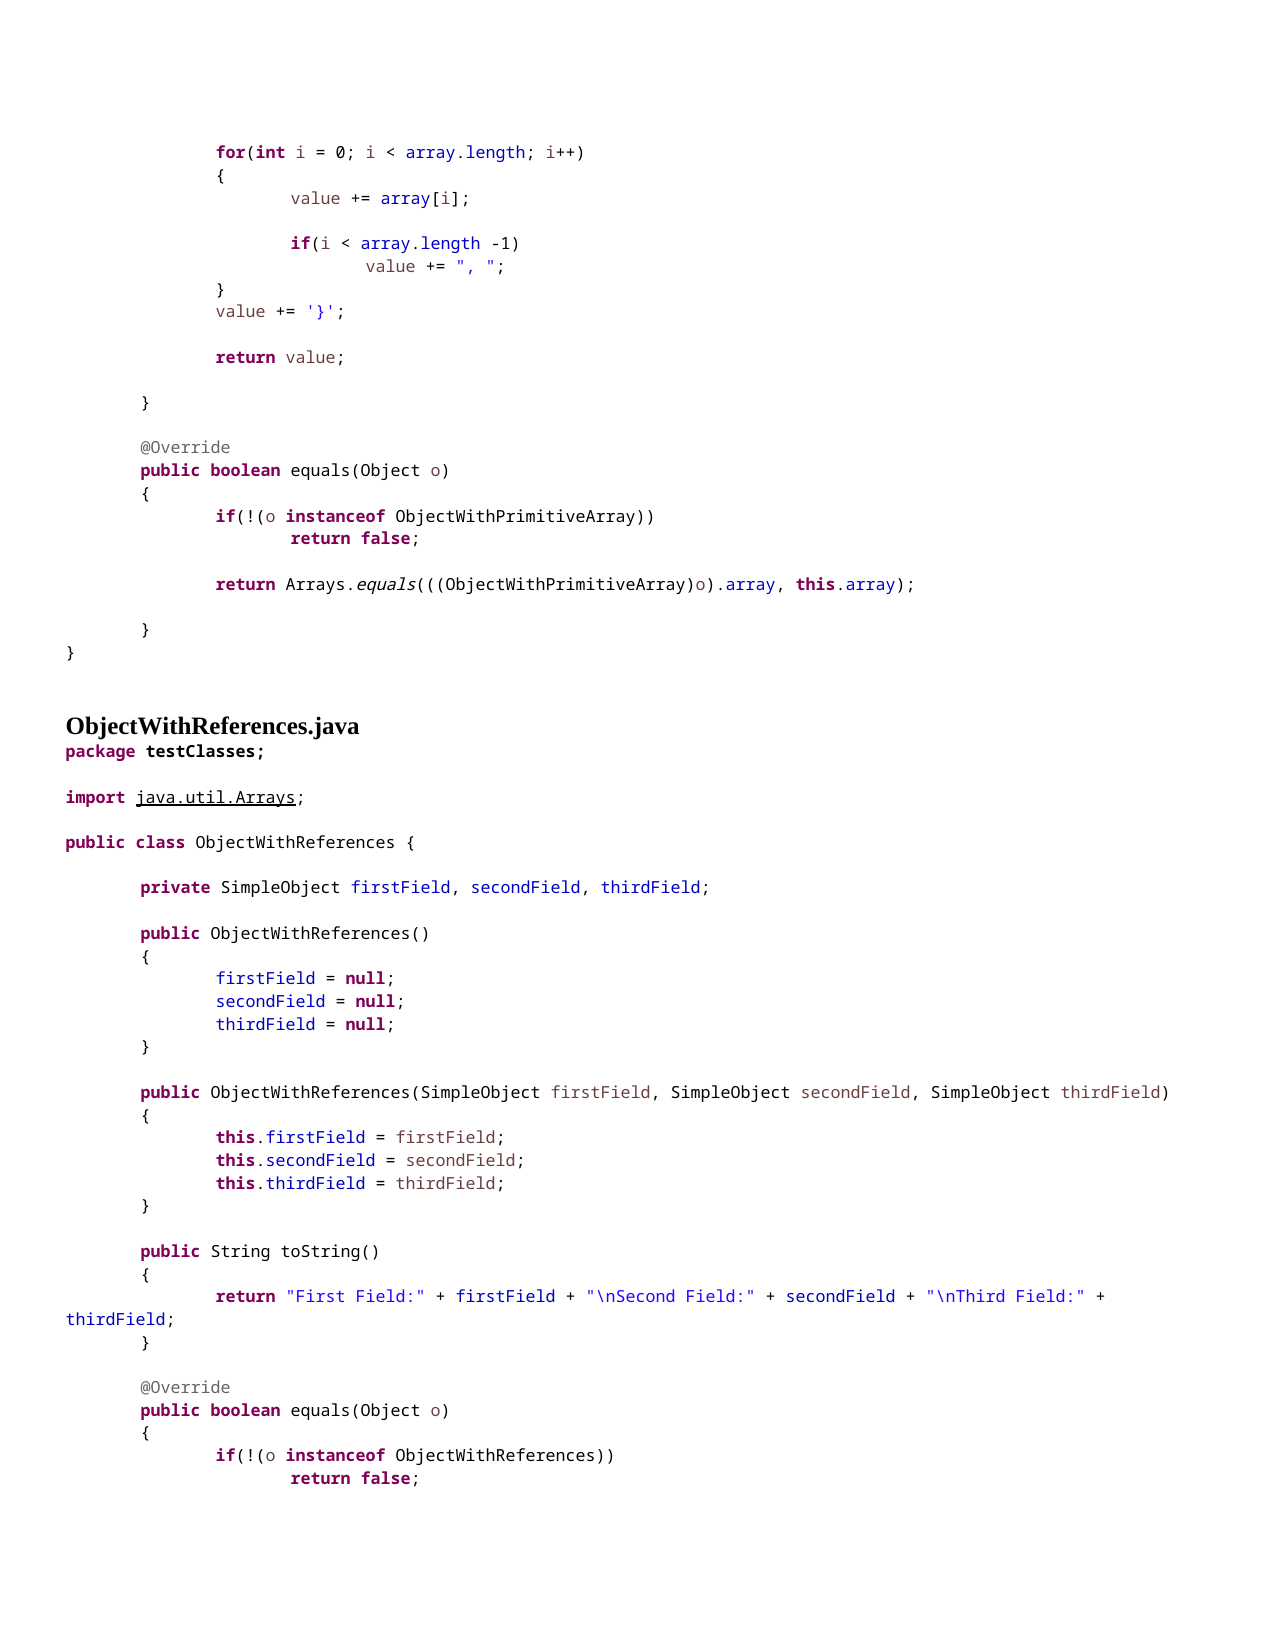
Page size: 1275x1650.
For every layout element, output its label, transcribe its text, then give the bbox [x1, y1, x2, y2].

text { [65, 1103, 1209, 1126]
text this.firstField = firstField; [65, 1126, 1209, 1148]
text } [65, 1330, 1209, 1353]
text if(!(o instanceof ObjectWithPrimitiveArray)) [65, 504, 1209, 527]
text for(int i = 0; i < array.length; i++) [65, 141, 1209, 163]
text this.thirdField = thirdField; [65, 1171, 1209, 1194]
text return false; [65, 527, 1209, 549]
text return value; [65, 345, 1209, 368]
text if(i < array.length -1) [65, 232, 1209, 254]
text public ObjectWithReferences() [65, 921, 1209, 944]
text ObjectWithReferences.java [65, 711, 1209, 740]
text @Override [65, 1376, 1209, 1398]
text return false; [65, 1466, 1209, 1489]
text package testClasses; [65, 740, 1209, 762]
text import java.util.Arrays; [65, 785, 1209, 808]
text secondField = null; [65, 989, 1209, 1012]
text } [65, 1194, 1209, 1217]
text public String toString() [65, 1239, 1209, 1262]
text value += '}'; [65, 300, 1209, 322]
text } [65, 640, 1209, 663]
text if(!(o instanceof ObjectWithReferences)) [65, 1444, 1209, 1466]
text thirdField = null; [65, 1012, 1209, 1035]
text this.secondField = secondField; [65, 1148, 1209, 1171]
text { [65, 163, 1209, 186]
text } [65, 391, 1209, 413]
text } [65, 277, 1209, 300]
text { [65, 1421, 1209, 1444]
text public boolean equals(Object o) [65, 1398, 1209, 1421]
text } [65, 618, 1209, 640]
text @Override [65, 436, 1209, 459]
text public class ObjectWithReferences { [65, 831, 1209, 853]
text return Arrays.equals(((ObjectWithPrimitiveArray)o).array, this.array); [65, 572, 1209, 595]
text public boolean equals(Object o) [65, 459, 1209, 481]
text return "First Field:" + firstField + "\nSecond Field:" + secondField + "\nThird Field:" + thirdField; [65, 1285, 1209, 1330]
text firstField = null; [65, 967, 1209, 989]
text value += ", "; [65, 254, 1209, 277]
text public ObjectWithReferences(SimpleObject firstField, SimpleObject secondField, SimpleObject thirdField) [65, 1080, 1209, 1103]
text { [65, 944, 1209, 967]
text } [65, 1035, 1209, 1058]
text { [65, 1262, 1209, 1285]
text value += array[i]; [65, 186, 1209, 209]
text private SimpleObject firstField, secondField, thirdField; [65, 876, 1209, 899]
text { [65, 481, 1209, 504]
